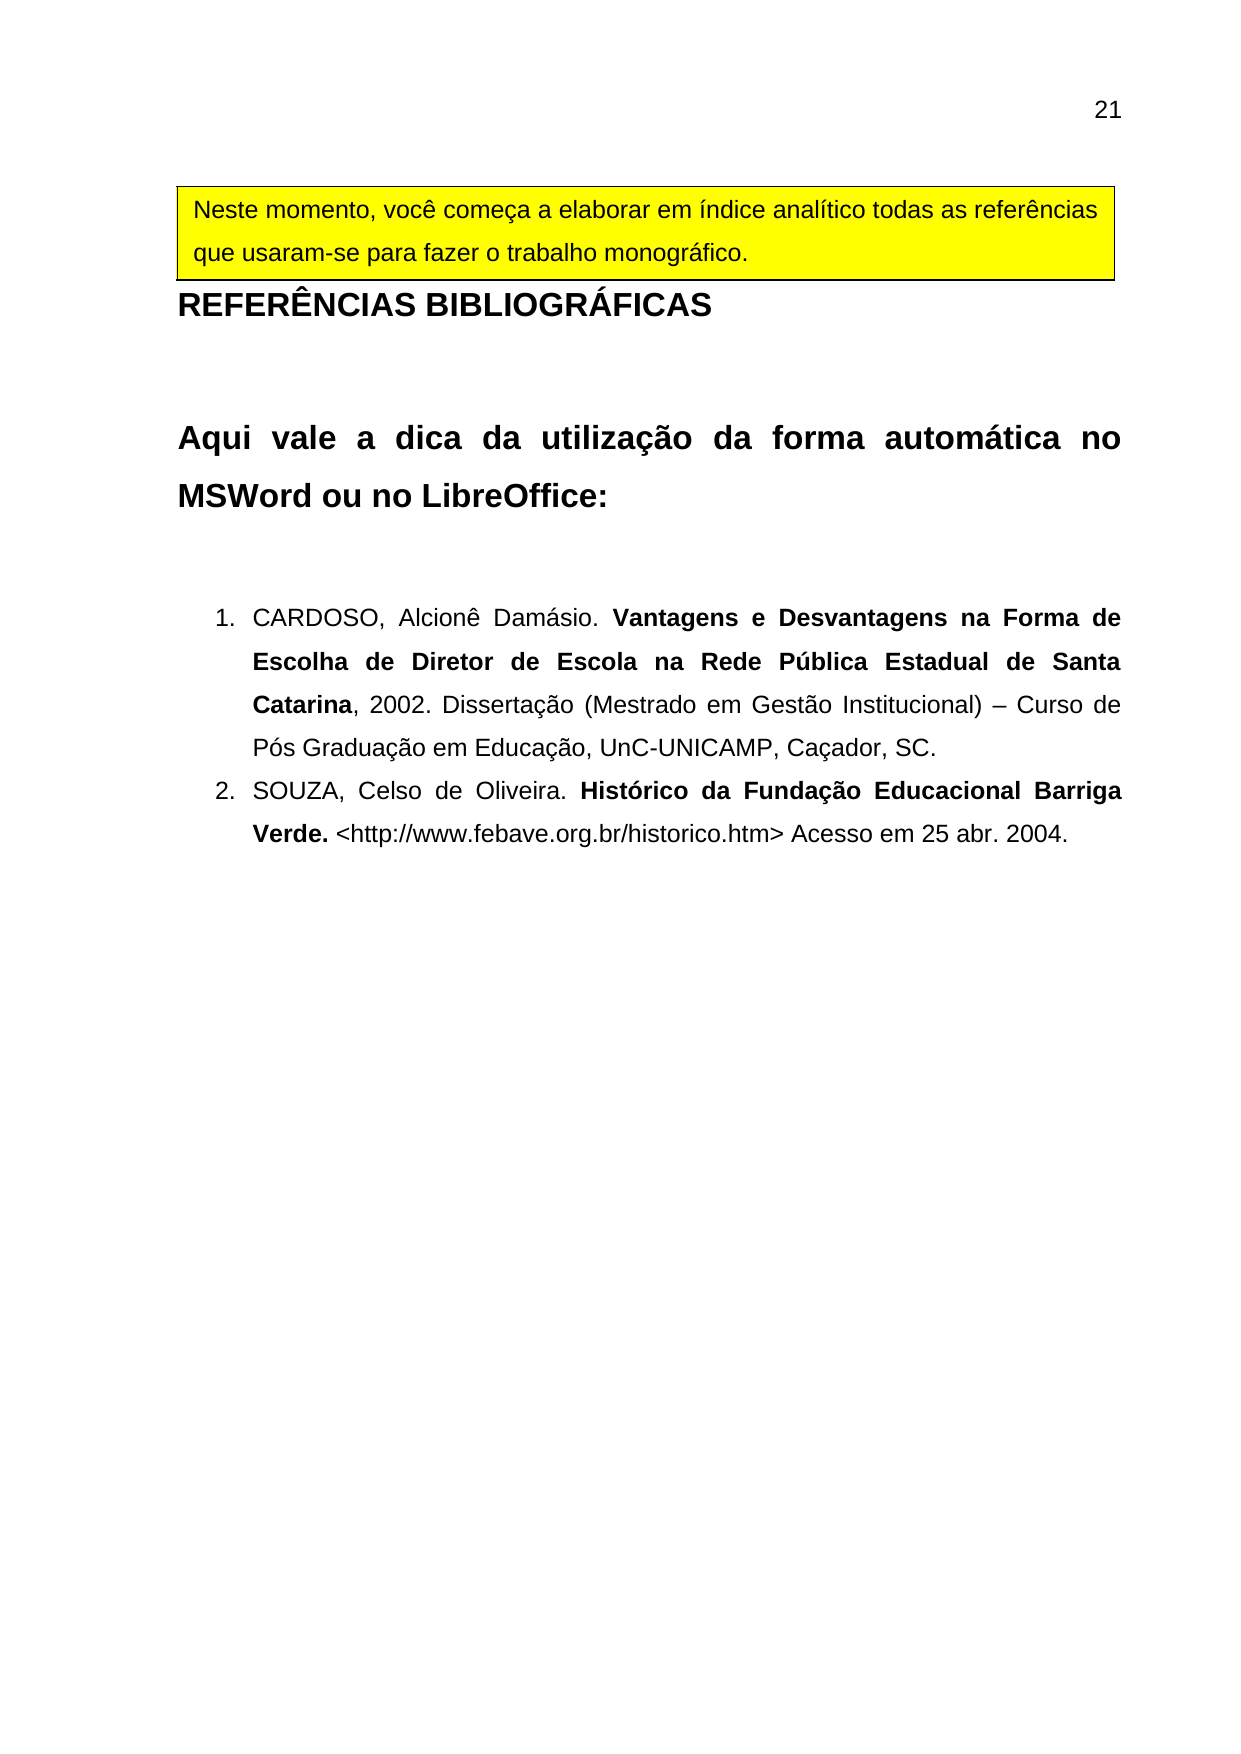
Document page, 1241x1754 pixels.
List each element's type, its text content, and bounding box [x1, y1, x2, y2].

text Neste momento, você começa a elaborar em índice analítico todas as referências que usaram-se para fazer o trabalho monográfico. [193, 195, 1099, 267]
list CARDOSO, Alcionê Damásio. Vantagens e Desvantagens na Forma de Escolha de Diretor de Escola na Rede Pública Estadual de Santa Catarina, 2002. Dissertação (Mestrado em Gestão Institucional) – Curso de Pós Graduação em Educação, UnC-UNICAMP, Caçador, SC. [215, 603, 1122, 762]
text REFERÊNCIAS BIBLIOGRÁFICAS [177, 286, 1122, 324]
text Aqui vale a dica da utilização da forma automática no MSWord ou no LibreOffice: [177, 418, 1122, 514]
list SOUZA, Celso de Oliveira. Histórico da Fundação Educacional Barriga Verde. <http://www.febave.org.br/historico.htm> Acesso em 25 abr. 2004. [215, 776, 1122, 848]
